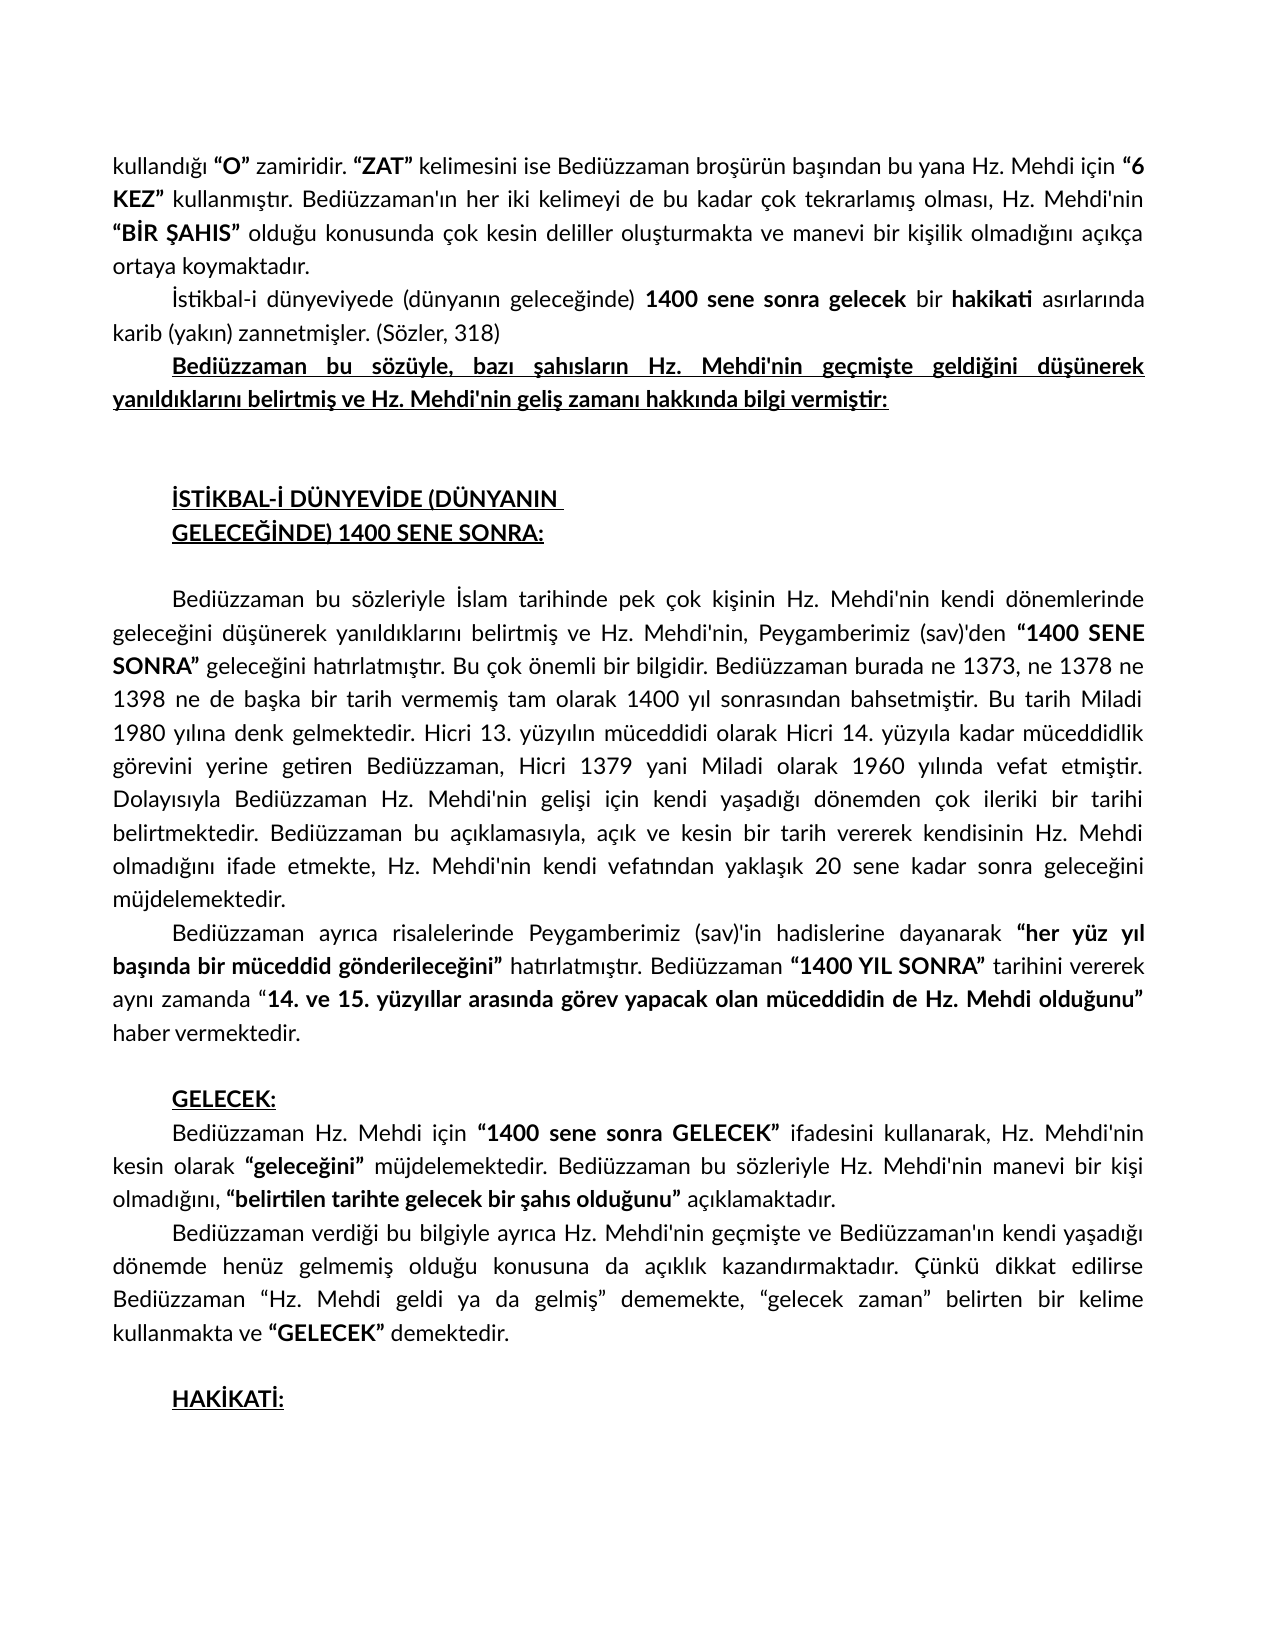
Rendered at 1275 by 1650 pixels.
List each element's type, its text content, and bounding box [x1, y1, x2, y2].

text HAKİKATİ: [112, 1381, 1145, 1414]
text Bediüzzaman Hz. Mehdi için “1400 sene sonra GELECEK” ifadesini kullanarak, Hz. Mehdi'nin kesin olarak “geleceğini” müjdelemektedir. Bediüzzaman bu sözleriyle Hz. Mehdi'nin manevi bir kişi olmadığını, “belirtilen tarihte gelecek bir şahıs olduğunu” açıklamaktadır. [112, 1114, 1145, 1214]
text Bediüzzaman bu sözüyle, bazı şahısların Hz. Mehdi'nin geçmişte geldiğini düşünerek yanıldıklarını belirtmiş ve Hz. Mehdi'nin geliş zamanı hakkında bilgi vermiştir: [112, 348, 1145, 414]
text İstikbal-i dünyeviyede (dünyanın geleceğinde) 1400 sene sonra gelecek bir hakikati asırlarında karib (yakın) zannetmişler. (Sözler, 318) [112, 281, 1145, 348]
text Bediüzzaman ayrıca risalelerinde Peygamberimiz (sav)'in hadislerine dayanarak “her yüz yıl başında bir müceddid gönderileceğini” hatırlatmıştır. Bediüzzaman “1400 YIL SONRA” tarihini vererek aynı zamanda “14. ve 15. yüzyıllar arasında görev yapacak olan müceddidin de Hz. Mehdi olduğunu” haber vermektedir. [112, 914, 1145, 1048]
text Bediüzzaman bu sözleriyle İslam tarihinde pek çok kişinin Hz. Mehdi'nin kendi dönemlerinde geleceğini düşünerek yanıldıklarını belirtmiş ve Hz. Mehdi'nin, Peygamberimiz (sav)'den “1400 SENE SONRA” geleceğini hatırlatmıştır. Bu çok önemli bir bilgidir. Bediüzzaman burada ne 1373, ne 1378 ne 1398 ne de başka bir tarih vermemiş tam olarak 1400 yıl sonrasından bahsetmiştir. Bu tarih Miladi 1980 yılına denk gelmektedir. Hicri 13. yüzyılın müceddidi olarak Hicri 14. yüzyıla kadar müceddidlik görevini yerine getiren Bediüzzaman, Hicri 1379 yani Miladi olarak 1960 yılında vefat etmiştir. Dolayısıyla Bediüzzaman Hz. Mehdi'nin gelişi için kendi yaşadığı dönemden çok ileriki bir tarihi belirtmektedir. Bediüzzaman bu açıklamasıyla, açık ve kesin bir tarih vererek kendisinin Hz. Mehdi olmadığını ifade etmekte, Hz. Mehdi'nin kendi vefatından yaklaşık 20 sene kadar sonra geleceğini müjdelemektedir. [112, 581, 1145, 914]
text İSTİKBAL-İ DÜNYEVİDE (DÜNYANIN [112, 481, 1145, 514]
text kullandığı “O” zamiridir. “ZAT” kelimesini ise Bediüzzaman broşürün başından bu yana Hz. Mehdi için “6 KEZ” kullanmıştır. Bediüzzaman'ın her iki kelimeyi de bu kadar çok tekrarlamış olması, Hz. Mehdi'nin “BİR ŞAHIS” olduğu konusunda çok kesin deliller oluşturmakta ve manevi bir kişilik olmadığını açıkça ortaya koymaktadır. [112, 148, 1145, 281]
text Bediüzzaman verdiği bu bilgiyle ayrıca Hz. Mehdi'nin geçmişte ve Bediüzzaman'ın kendi yaşadığı dönemde henüz gelmemiş olduğu konusuna da açıklık kazandırmaktadır. Çünkü dikkat edilirse Bediüzzaman “Hz. Mehdi geldi ya da gelmiş” dememekte, “gelecek zaman” belirten bir kelime kullanmakta ve “GELECEK” demektedir. [112, 1214, 1145, 1348]
text GELECEK: [112, 1081, 1145, 1114]
text GELECEĞİNDE) 1400 SENE SONRA: [112, 514, 1145, 548]
